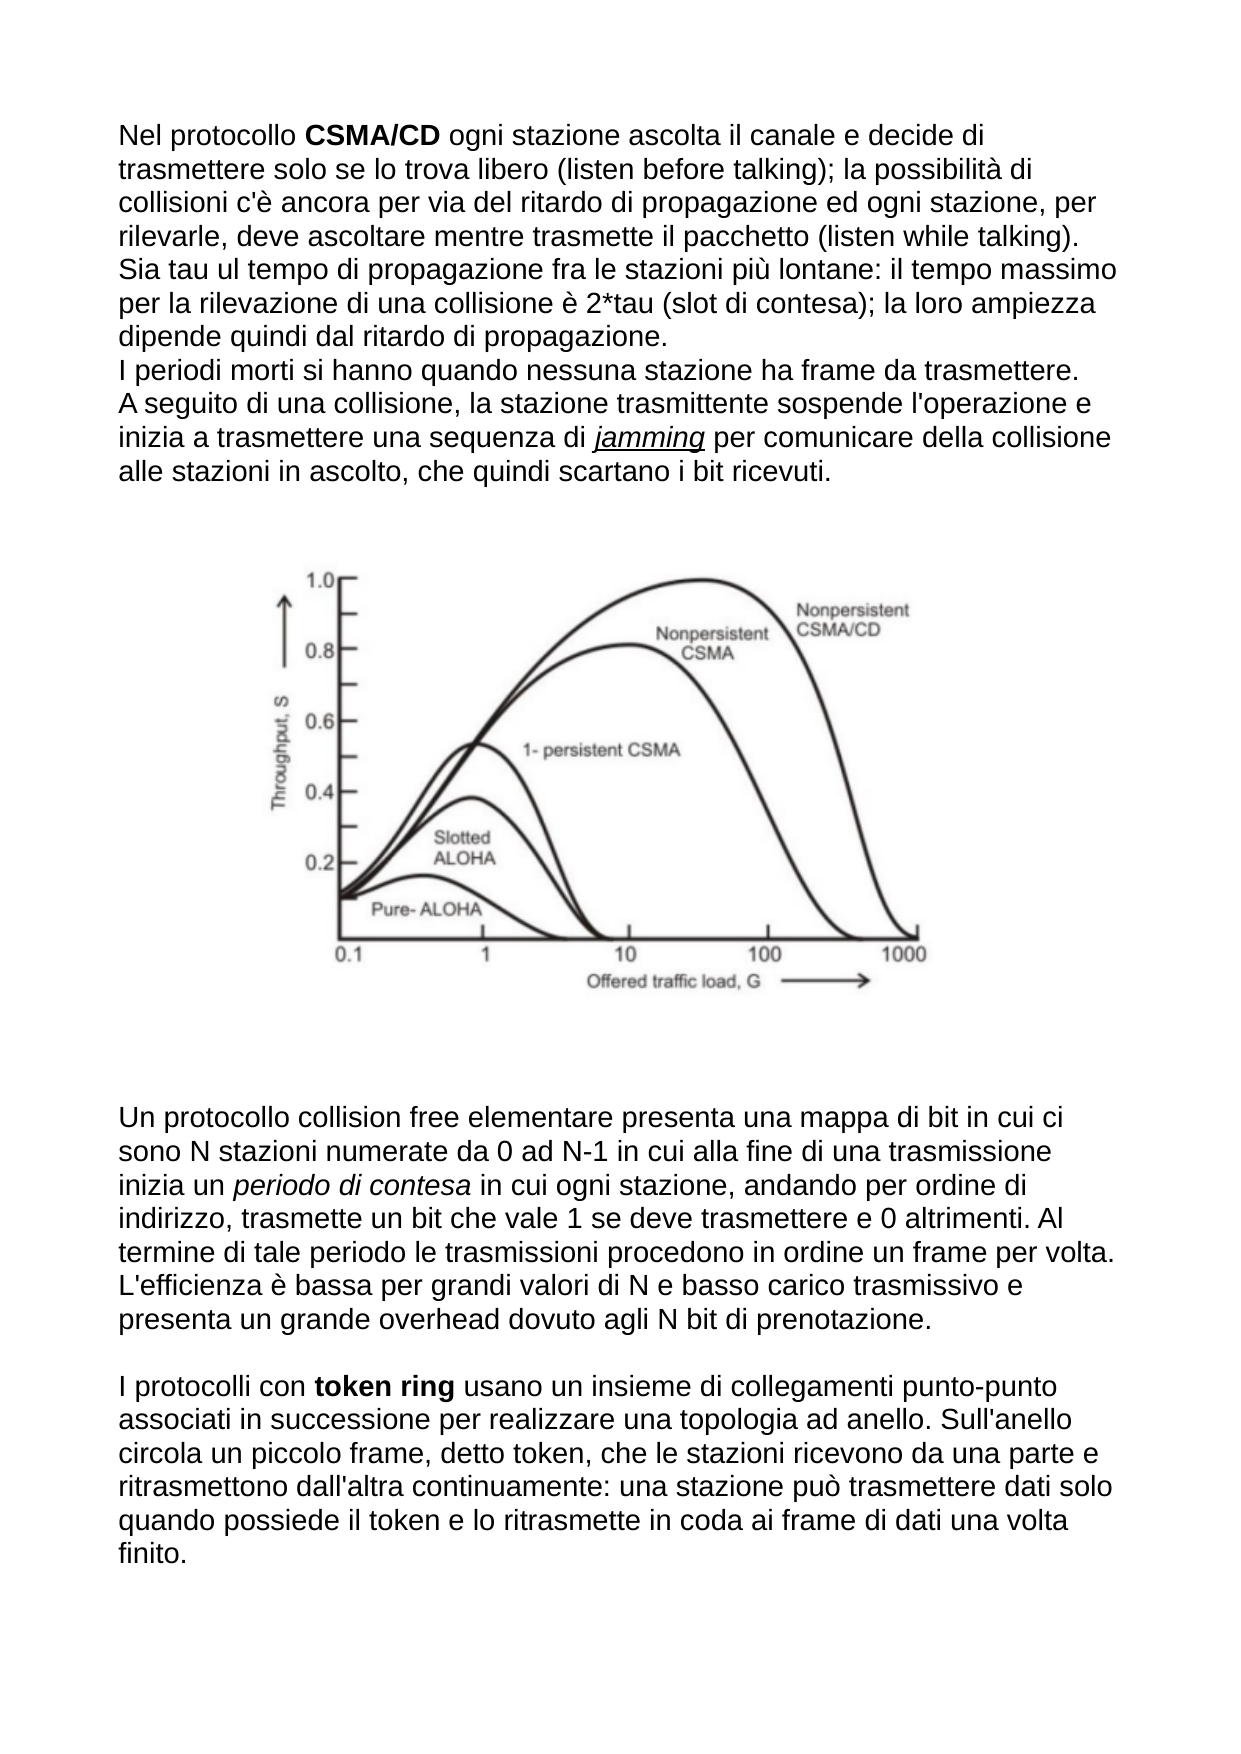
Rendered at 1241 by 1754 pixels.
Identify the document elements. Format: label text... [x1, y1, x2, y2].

text Un protocollo collision free elementare presenta una mappa di bit in cui ci sono N stazioni numerate da 0 ad N-1 in cui alla fine di una trasmissione inizia un periodo di contesa in cui ogni stazione, andando per ordine di indirizzo, trasmette un bit che vale 1 se deve trasmettere e 0 altrimenti. Al termine di tale periodo le trasmissioni procedono in ordine un frame per volta. [118, 1100, 1122, 1268]
picture [246, 544, 995, 1015]
text L'efficienza è bassa per grandi valori di N e basso carico trasmissivo e presenta un grande overhead dovuto agli N bit di prenotazione. [118, 1268, 1122, 1335]
text Nel protocollo CSMA/CD ogni stazione ascolta il canale e decide di trasmettere solo se lo trova libero (listen before talking); la possibilità di collisioni c'è ancora per via del ritardo di propagazione ed ogni stazione, per rilevarle, deve ascoltare mentre trasmette il pacchetto (listen while talking). [118, 118, 1122, 252]
text I periodi morti si hanno quando nessuna stazione ha frame da trasmettere. [118, 353, 1122, 386]
text A seguito di una collisione, la stazione trasmittente sospende l'operazione e inizia a trasmettere una sequenza di jamming per comunicare della collisione alle stazioni in ascolto, che quindi scartano i bit ricevuti. [118, 386, 1122, 487]
text I protocolli con token ring usano un insieme di collegamenti punto-punto associati in successione per realizzare una topologia ad anello. Sull'anello circola un piccolo frame, detto token, che le stazioni ricevono da una parte e ritrasmettono dall'altra continuamente: una stazione può trasmettere dati solo quando possiede il token e lo ritrasmette in coda ai frame di dati una volta finito. [118, 1369, 1122, 1570]
text Sia tau ul tempo di propagazione fra le stazioni più lontane: il tempo massimo per la rilevazione di una collisione è 2*tau (slot di contesa); la loro ampiezza dipende quindi dal ritardo di propagazione. [118, 252, 1122, 353]
